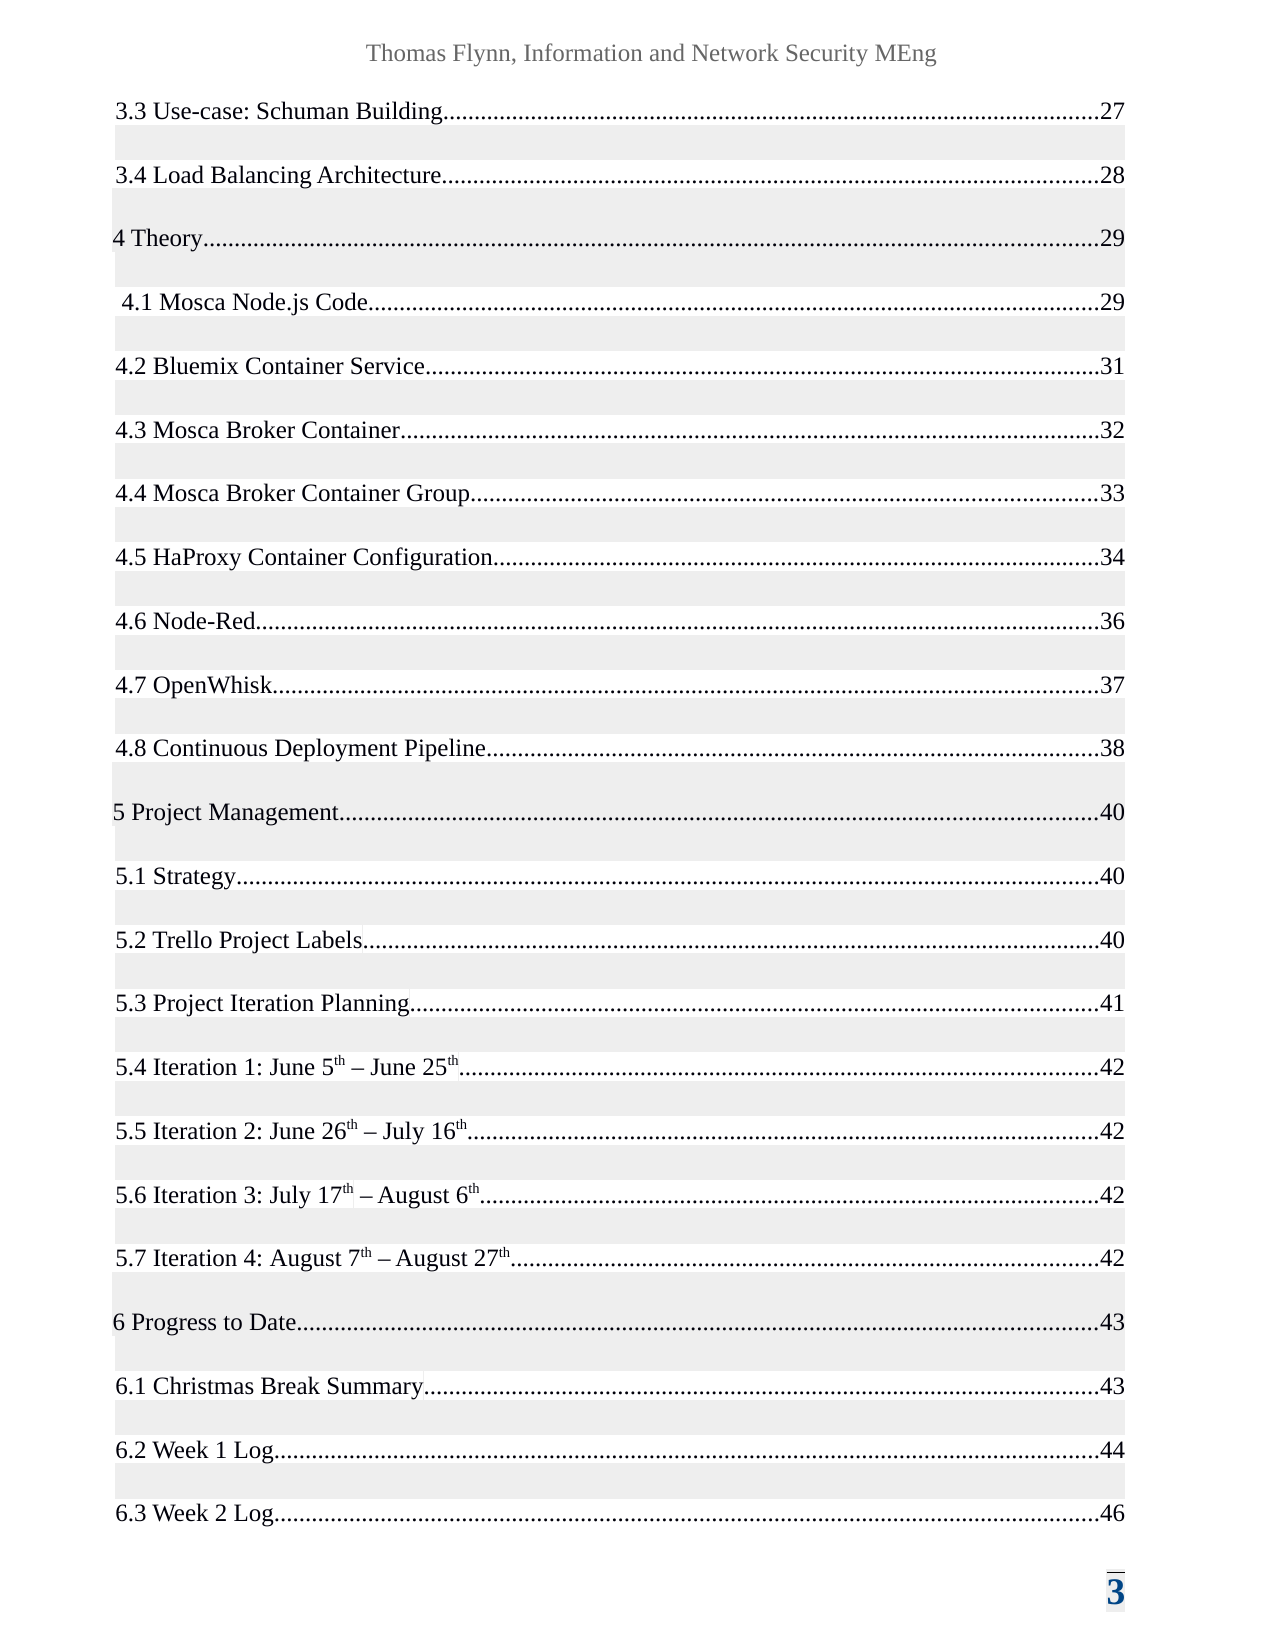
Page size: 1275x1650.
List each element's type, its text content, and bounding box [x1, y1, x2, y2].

text 4 Theory 29 [112, 223, 1125, 252]
text 5 Project Management 40 [112, 797, 1125, 826]
text 6 Progress to Date 43 [112, 1307, 1125, 1336]
